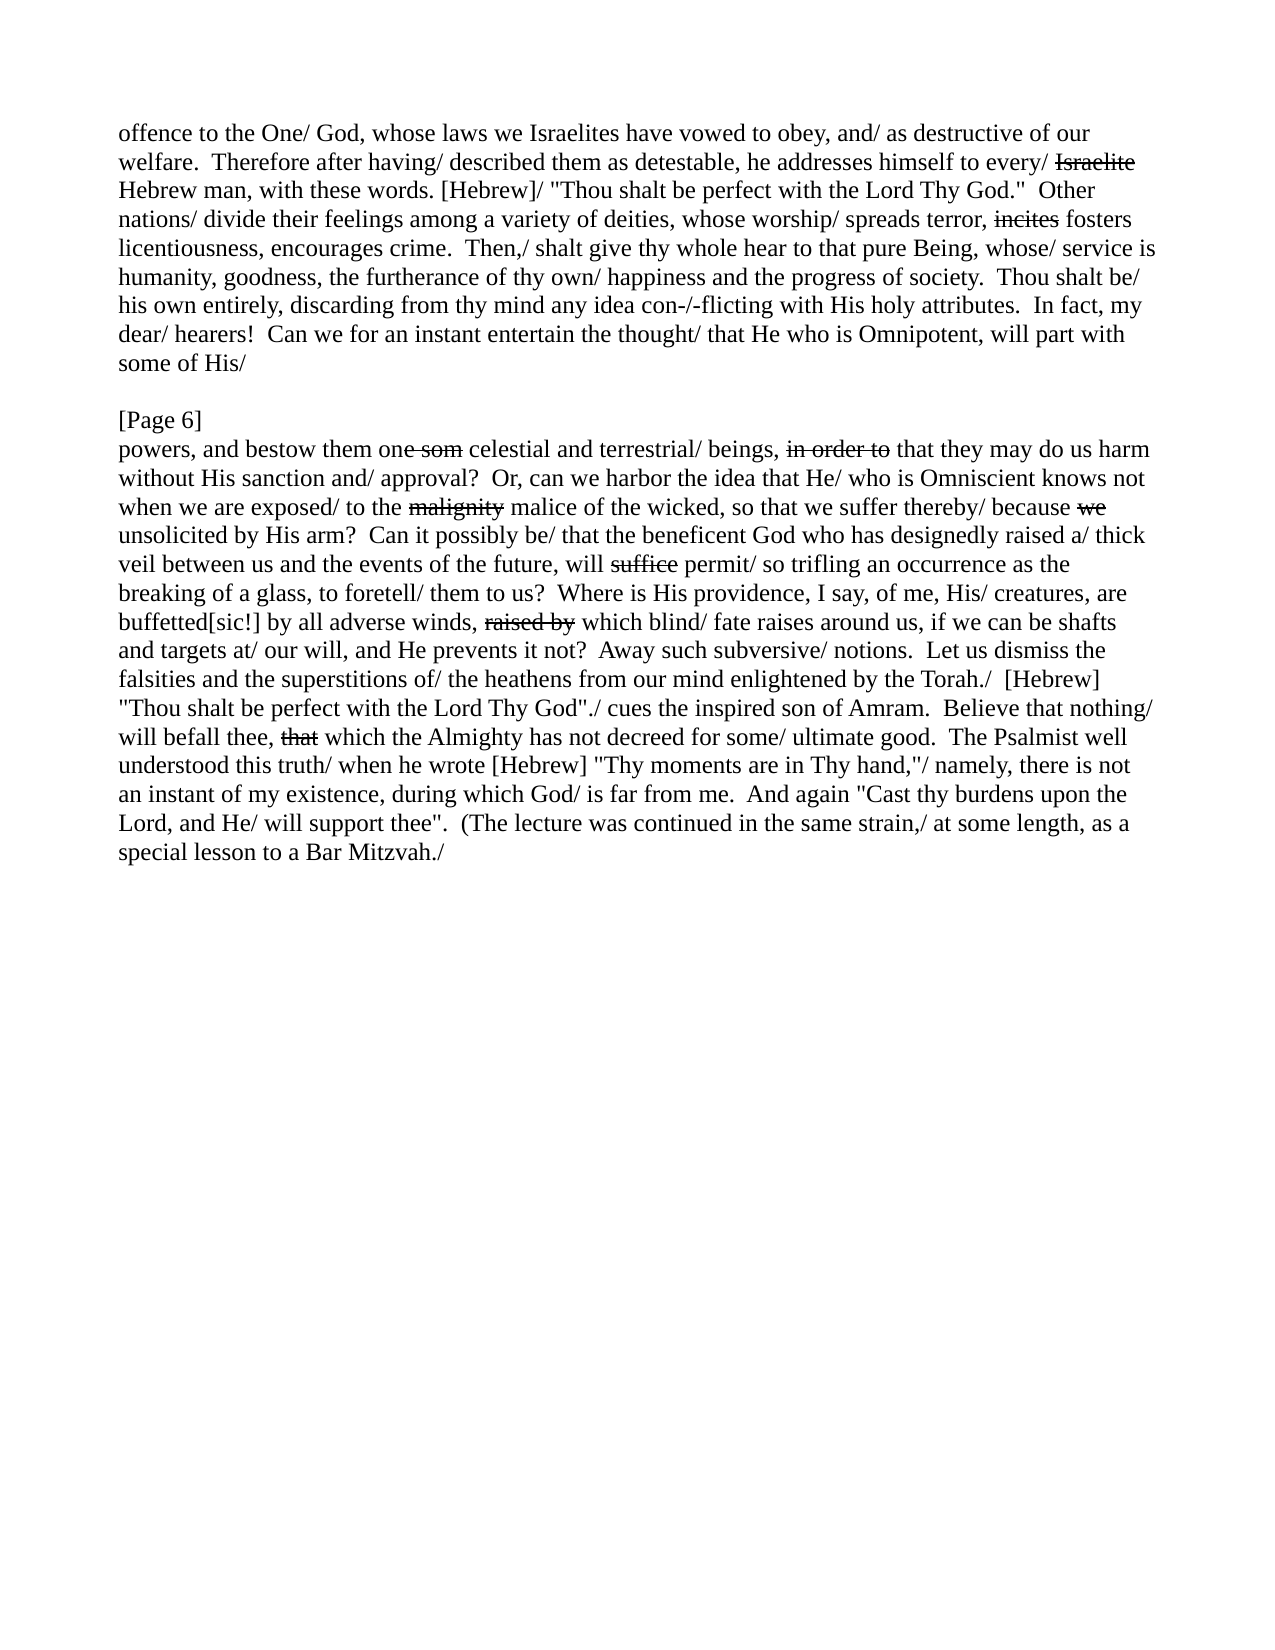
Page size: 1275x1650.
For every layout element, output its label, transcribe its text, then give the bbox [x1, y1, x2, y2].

text [Page 6] [118, 406, 1157, 434]
text powers, and bestow them one som celestial and terrestrial/ beings, in order to that they may do us harm without His sanction and/ approval? Or, can we harbor the idea that He/ who is Omniscient knows not when we are exposed/ to the malignity malice of the wicked, so that we suffer thereby/ because we unsolicited by His arm? Can it possibly be/ that the beneficent God who has designedly raised a/ thick veil between us and the events of the future, will suffice permit/ so trifling an occurrence as the breaking of a glass, to foretell/ them to us? Where is His providence, I say, of me, His/ creatures, are buffetted[sic!] by all adverse winds, raised by which blind/ fate raises around us, if we can be shafts and targets at/ our will, and He prevents it not? Away such subversive/ notions. Let us dismiss the falsities and the superstitions of/ the heathens from our mind enlightened by the Torah./ [Hebrew] "Thou shalt be perfect with the Lord Thy God"./ cues the inspired son of Amram. Believe that nothing/ will befall thee, that which the Almighty has not decreed for some/ ultimate good. The Psalmist well understood this truth/ when he wrote [Hebrew] "Thy moments are in Thy hand,"/ namely, there is not an instant of my existence, during which God/ is far from me. And again "Cast thy burdens upon the Lord, and He/ will support thee". (The lecture was continued in the same strain,/ at some length, as a special lesson to a Bar Mitzvah./ [118, 434, 1157, 866]
text offence to the One/ God, whose laws we Israelites have vowed to obey, and/ as destructive of our welfare. Therefore after having/ described them as detestable, he addresses himself to every/ Israelite Hebrew man, with these words. [Hebrew]/ "Thou shalt be perfect with the Lord Thy God." Other nations/ divide their feelings among a variety of deities, whose worship/ spreads terror, incites fosters licentiousness, encourages crime. Then,/ shalt give thy whole hear to that pure Being, whose/ service is humanity, goodness, the furtherance of thy own/ happiness and the progress of society. Thou shalt be/ his own entirely, discarding from thy mind any idea con-/-flicting with His holy attributes. In fact, my dear/ hearers! Can we for an instant entertain the thought/ that He who is Omnipotent, will part with some of His/ [118, 118, 1157, 377]
